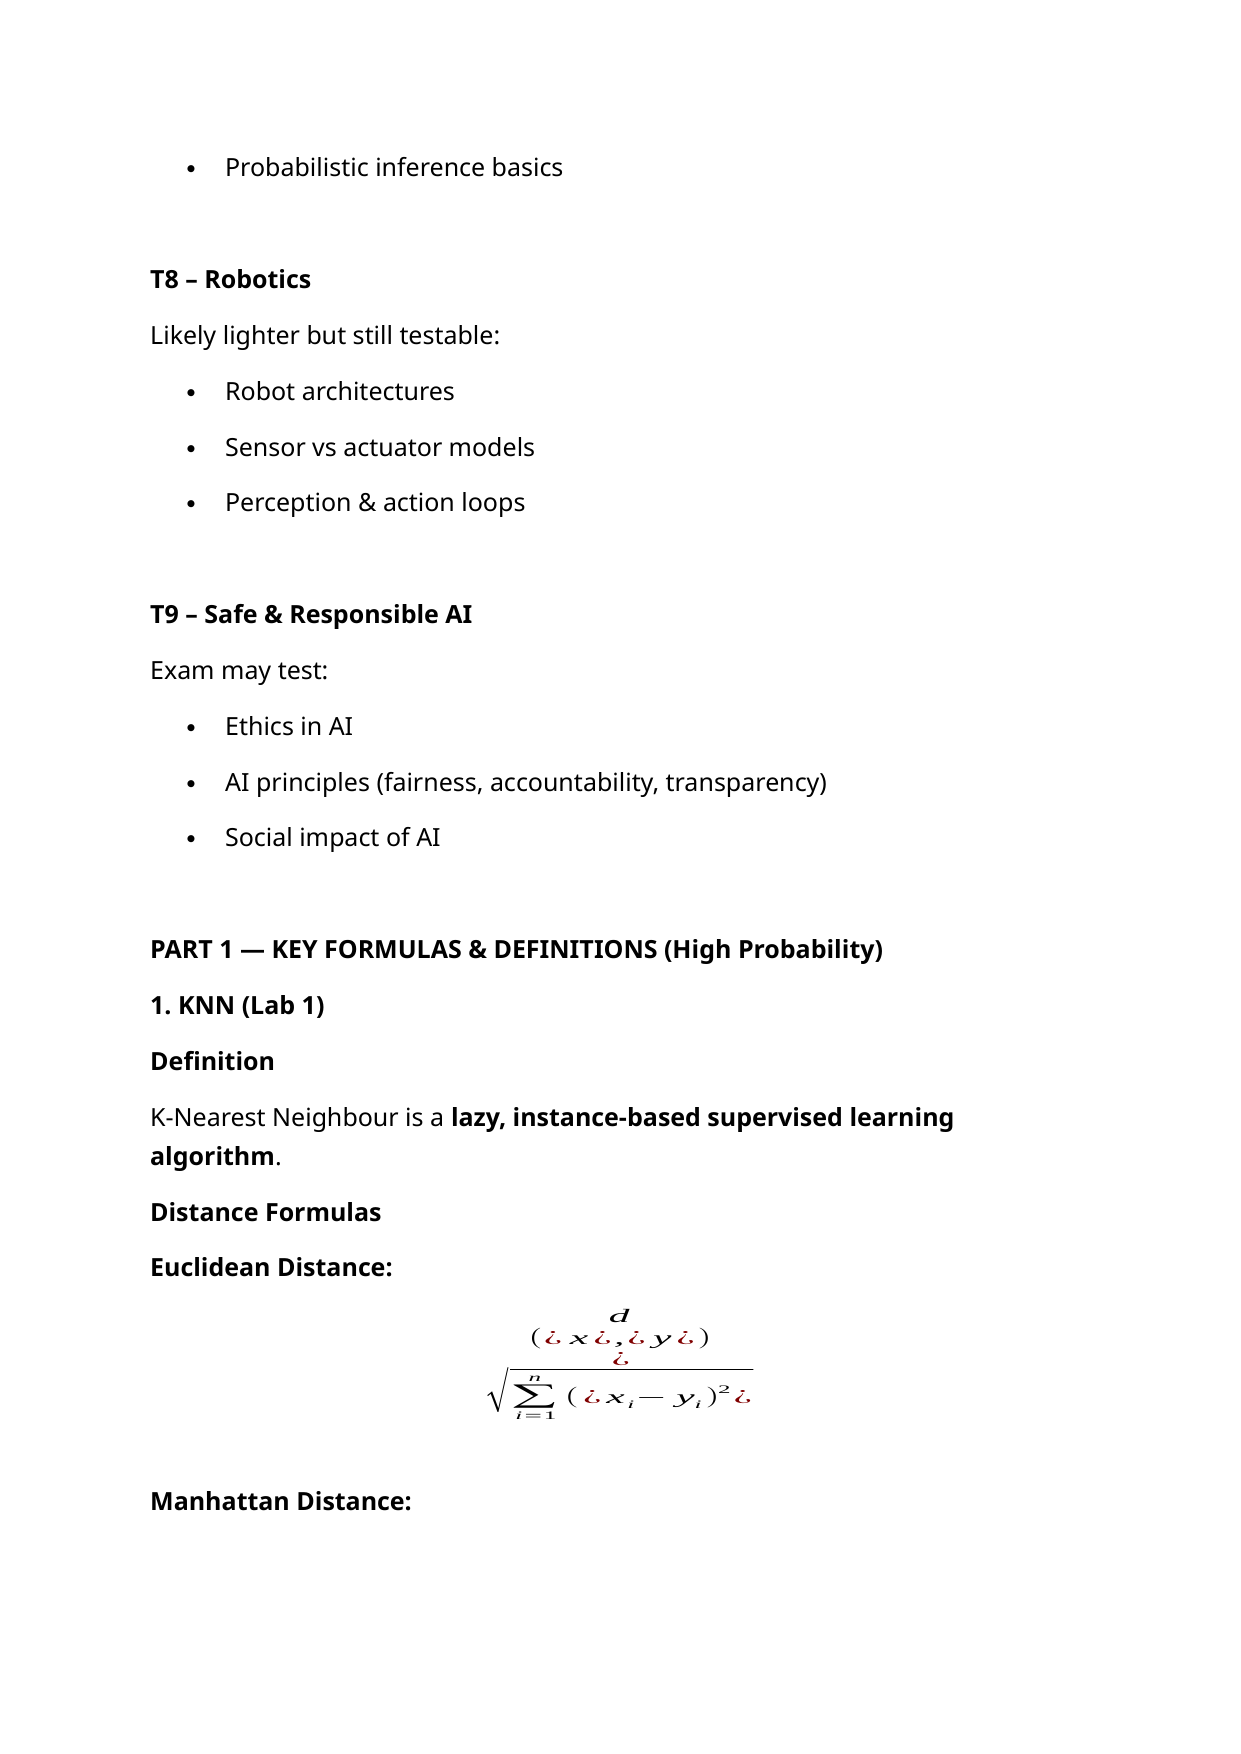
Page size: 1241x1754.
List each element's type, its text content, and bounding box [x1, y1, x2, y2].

list Sensor vs actuator models [187, 429, 1090, 463]
text T8 – Robotics [150, 262, 1090, 296]
text Exam may test: [150, 652, 1090, 687]
list Social impact of AI [187, 820, 1090, 854]
list AI principles (fairness, accountability, transparency) [187, 764, 1090, 798]
text PART 1 — KEY FORMULAS & DEFINITIONS (High Probability) [150, 932, 1090, 966]
list Ethics in AI [187, 708, 1090, 742]
text Definition [150, 1043, 1090, 1077]
text Distance Formulas [150, 1194, 1090, 1228]
text K-Nearest Neighbour is a lazy, instance-based supervised learning algorithm. [150, 1099, 1090, 1172]
text Likely lighter but still testable: [150, 317, 1090, 352]
text Manhattan Distance: [150, 1483, 1090, 1517]
text 1. KNN (Lab 1) [150, 987, 1090, 1022]
text Euclidean Distance: [150, 1250, 1090, 1284]
list Probabilistic inference basics [187, 150, 1090, 184]
text T9 – Safe & Responsible AI [150, 597, 1090, 631]
list Perception & action loops [187, 485, 1090, 519]
list Robot architectures [187, 373, 1090, 407]
